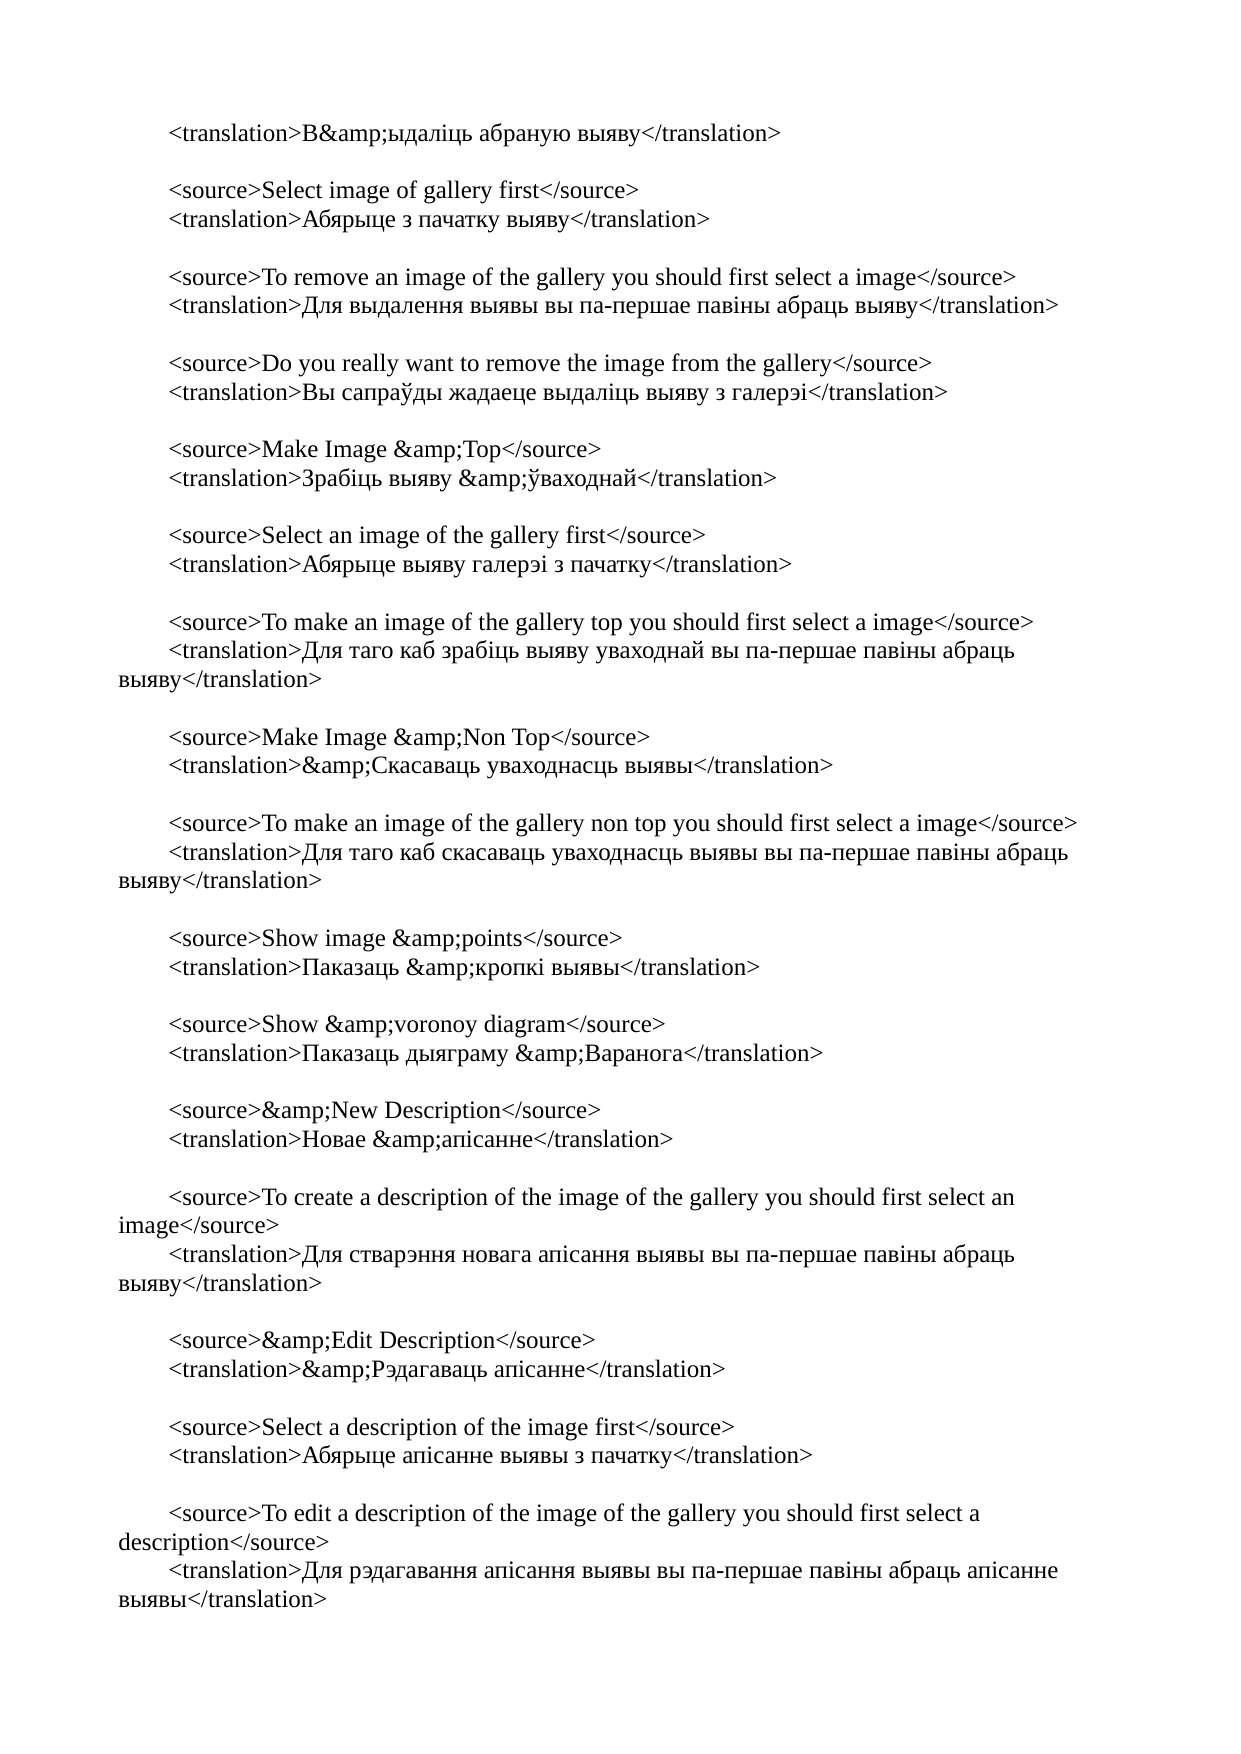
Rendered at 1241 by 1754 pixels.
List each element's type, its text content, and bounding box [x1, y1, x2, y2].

text <translation>Для выдалення выявы вы па-першае павіны абраць выяву</translation> <source>Do you really want to remove the image from the gallery</source> [118, 291, 1122, 377]
text <translation>Для таго каб скасаваць уваходнасць выявы вы па-першае павіны абраць выяву</translation> <source>Show image &amp;points</source> [118, 837, 1122, 952]
text <translation>&amp;Скасаваць уваходнасць выявы</translation> <source>To make an image of the gallery non top you should first select a image</source> [118, 751, 1122, 837]
text <translation>Вы сапраўды жадаеце выдаліць выяву з галерэі</translation> <source>Make Image &amp;Top</source> [118, 377, 1122, 463]
text <translation>Для таго каб зрабіць выяву уваходнай вы па-першае павіны абраць выяву</translation> <source>Make Image &amp;Non Top</source> [118, 636, 1122, 751]
text <translation>Абярыце з пачатку выяву</translation> <source>To remove an image of the gallery you should first select a image</source> [118, 204, 1122, 291]
text <translation>В&amp;ыдаліць абраную выяву</translation> <source>Select image of gallery first</source> [118, 118, 1122, 204]
text <translation>Зрабіць выяву &amp;ўваходнай</translation> <source>Select an image of the gallery first</source> [118, 463, 1122, 549]
text <translation>Для стварэння новага апісання выявы вы па-першае павіны абраць выяву</translation> <source>&amp;Edit Description</source> [118, 1239, 1122, 1354]
text <translation>&amp;Рэдагаваць апісанне</translation> <source>Select a description of the image first</source> [118, 1354, 1122, 1441]
text <translation>Для рэдагавання апісання выявы вы па-першае павіны абраць апісанне выявы</translation> [118, 1556, 1122, 1613]
text <translation>Абярыце выяву галерэі з пачатку</translation> <source>To make an image of the gallery top you should first select a image</source> [118, 549, 1122, 636]
text <translation>Паказаць &amp;кропкі выявы</translation> <source>Show &amp;voronoy diagram</source> [118, 952, 1122, 1038]
text <translation>Паказаць дыяграму &amp;Варанога</translation> <source>&amp;New Description</source> [118, 1038, 1122, 1124]
text <translation>Абярыце апісанне выявы з пачатку</translation> <source>To edit a description of the image of the gallery you should first select a description</source> [118, 1441, 1122, 1556]
text <translation>Новае &amp;апісанне</translation> <source>To create a description of the image of the gallery you should first select an image</source> [118, 1124, 1122, 1239]
